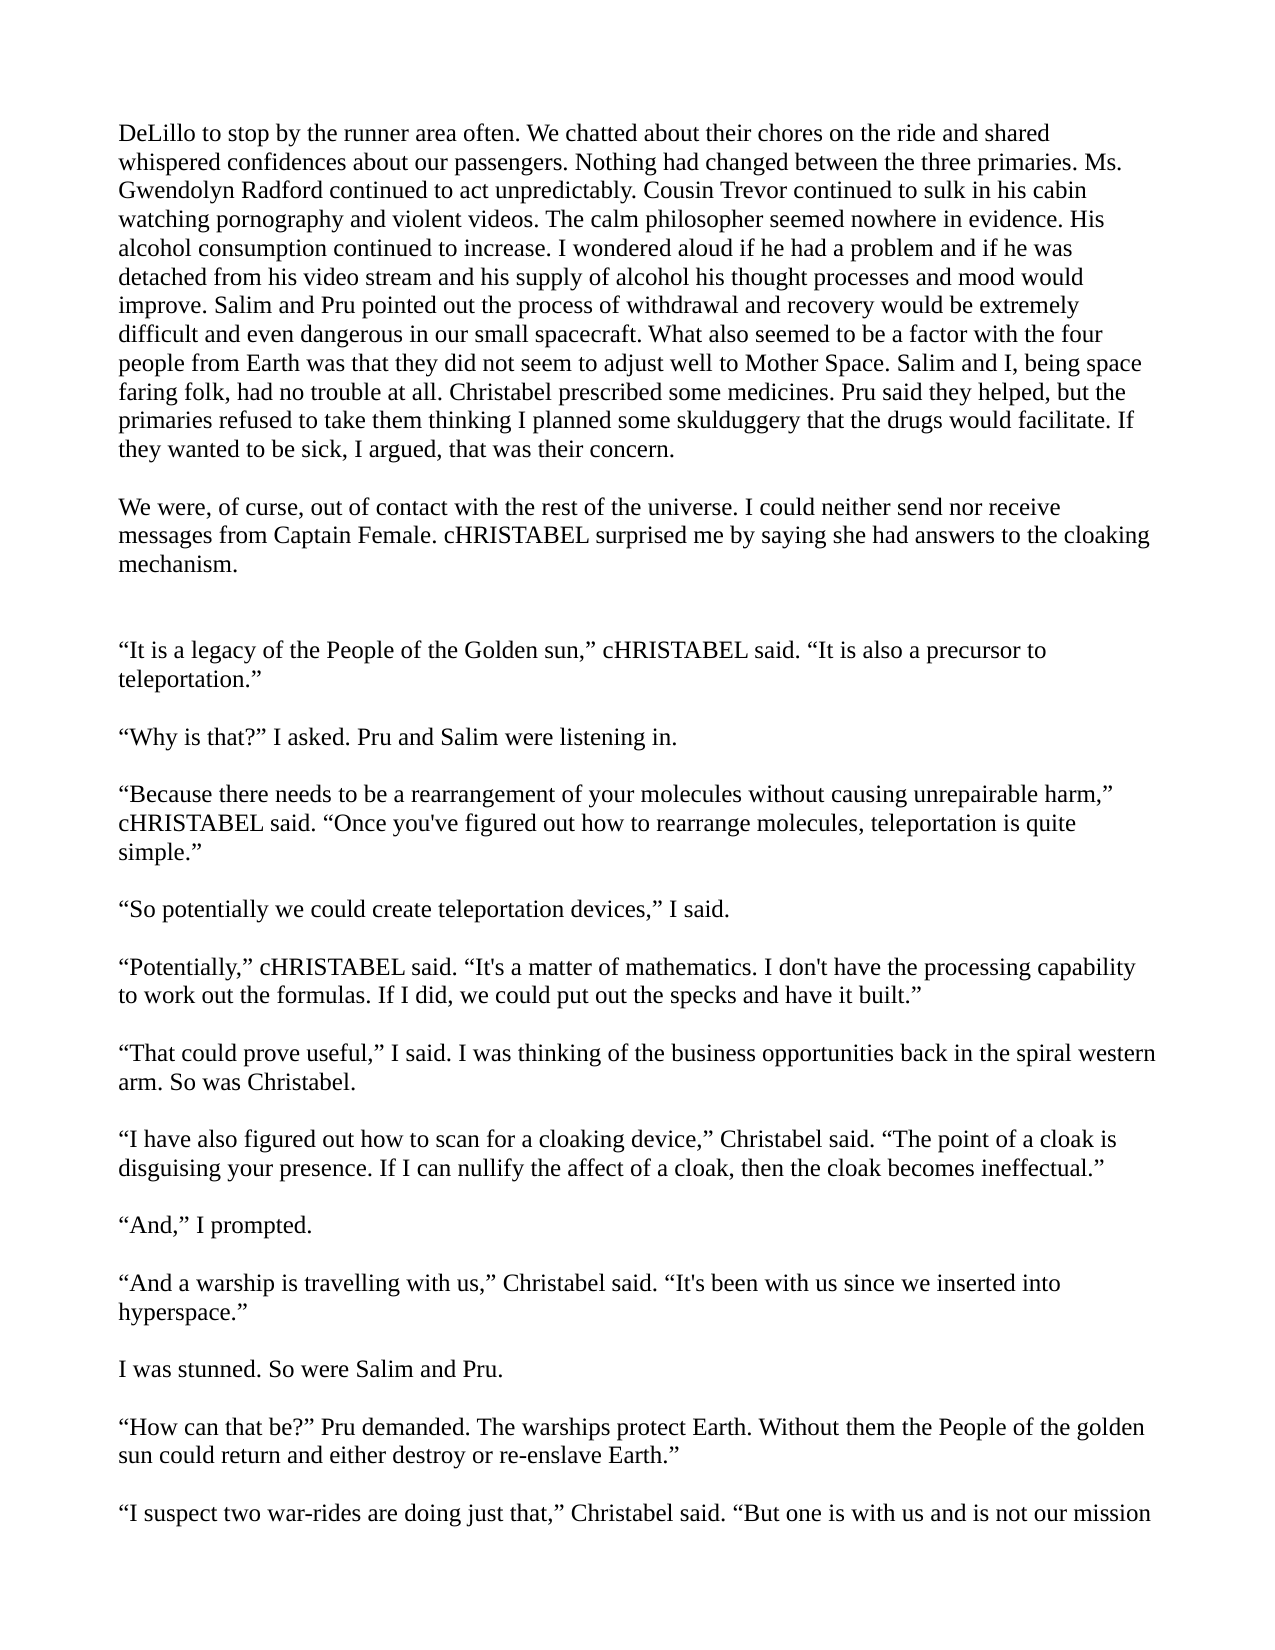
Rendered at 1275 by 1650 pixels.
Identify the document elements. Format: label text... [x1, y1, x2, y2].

text “Why is that?” I asked. Pru and Salim were listening in. [118, 722, 1157, 751]
text “And a warship is travelling with us,” Christabel said. “It's been with us since we inserted into hyperspace.” [118, 1268, 1157, 1326]
text “How can that be?” Pru demanded. The warships protect Earth. Without them the People of the golden sun could return and either destroy or re-enslave Earth.” [118, 1412, 1157, 1469]
text I was stunned. So were Salim and Pru. [118, 1354, 1157, 1383]
text We were, of curse, out of contact with the rest of the universe. I could neither send nor receive messages from Captain Female. cHRISTABEL surprised me by saying she had answers to the cloaking mechanism. [118, 492, 1157, 578]
text “Because there needs to be a rearrangement of your molecules without causing unrepairable harm,” cHRISTABEL said. “Once you've figured out how to rearrange molecules, teleportation is quite simple.” [118, 779, 1157, 866]
text DeLillo to stop by the runner area often. We chatted about their chores on the ride and shared whispered confidences about our passengers. Nothing had changed between the three primaries. Ms. Gwendolyn Radford continued to act unpredictably. Cousin Trevor continued to sulk in his cabin watching pornography and violent videos. The calm philosopher seemed nowhere in evidence. His alcohol consumption continued to increase. I wondered aloud if he had a problem and if he was detached from his video stream and his supply of alcohol his thought processes and mood would improve. Salim and Pru pointed out the process of withdrawal and recovery would be extremely difficult and even dangerous in our small spacecraft. What also seemed to be a factor with the four people from Earth was that they did not seem to adjust well to Mother Space. Salim and I, being space faring folk, had no trouble at all. Christabel prescribed some medicines. Pru said they helped, but the primaries refused to take them thinking I planned some skulduggery that the drugs would facilitate. If they wanted to be sick, I argued, that was their concern. [118, 118, 1157, 463]
text “So potentially we could create teleportation devices,” I said. [118, 894, 1157, 923]
text “I suspect two war-rides are doing just that,” Christabel said. “But one is with us and is not our mission [118, 1498, 1157, 1527]
text “Potentially,” cHRISTABEL said. “It's a matter of mathematics. I don't have the processing capability to work out the formulas. If I did, we could put out the specks and have it built.” [118, 952, 1157, 1009]
text “I have also figured out how to scan for a cloaking device,” Christabel said. “The point of a cloak is disguising your presence. If I can nullify the affect of a cloak, then the cloak becomes ineffectual.” [118, 1124, 1157, 1182]
text “That could prove useful,” I said. I was thinking of the business opportunities back in the spiral western arm. So was Christabel. [118, 1038, 1157, 1096]
text “It is a legacy of the People of the Golden sun,” cHRISTABEL said. “It is also a precursor to teleportation.” [118, 636, 1157, 693]
text “And,” I prompted. [118, 1211, 1157, 1239]
